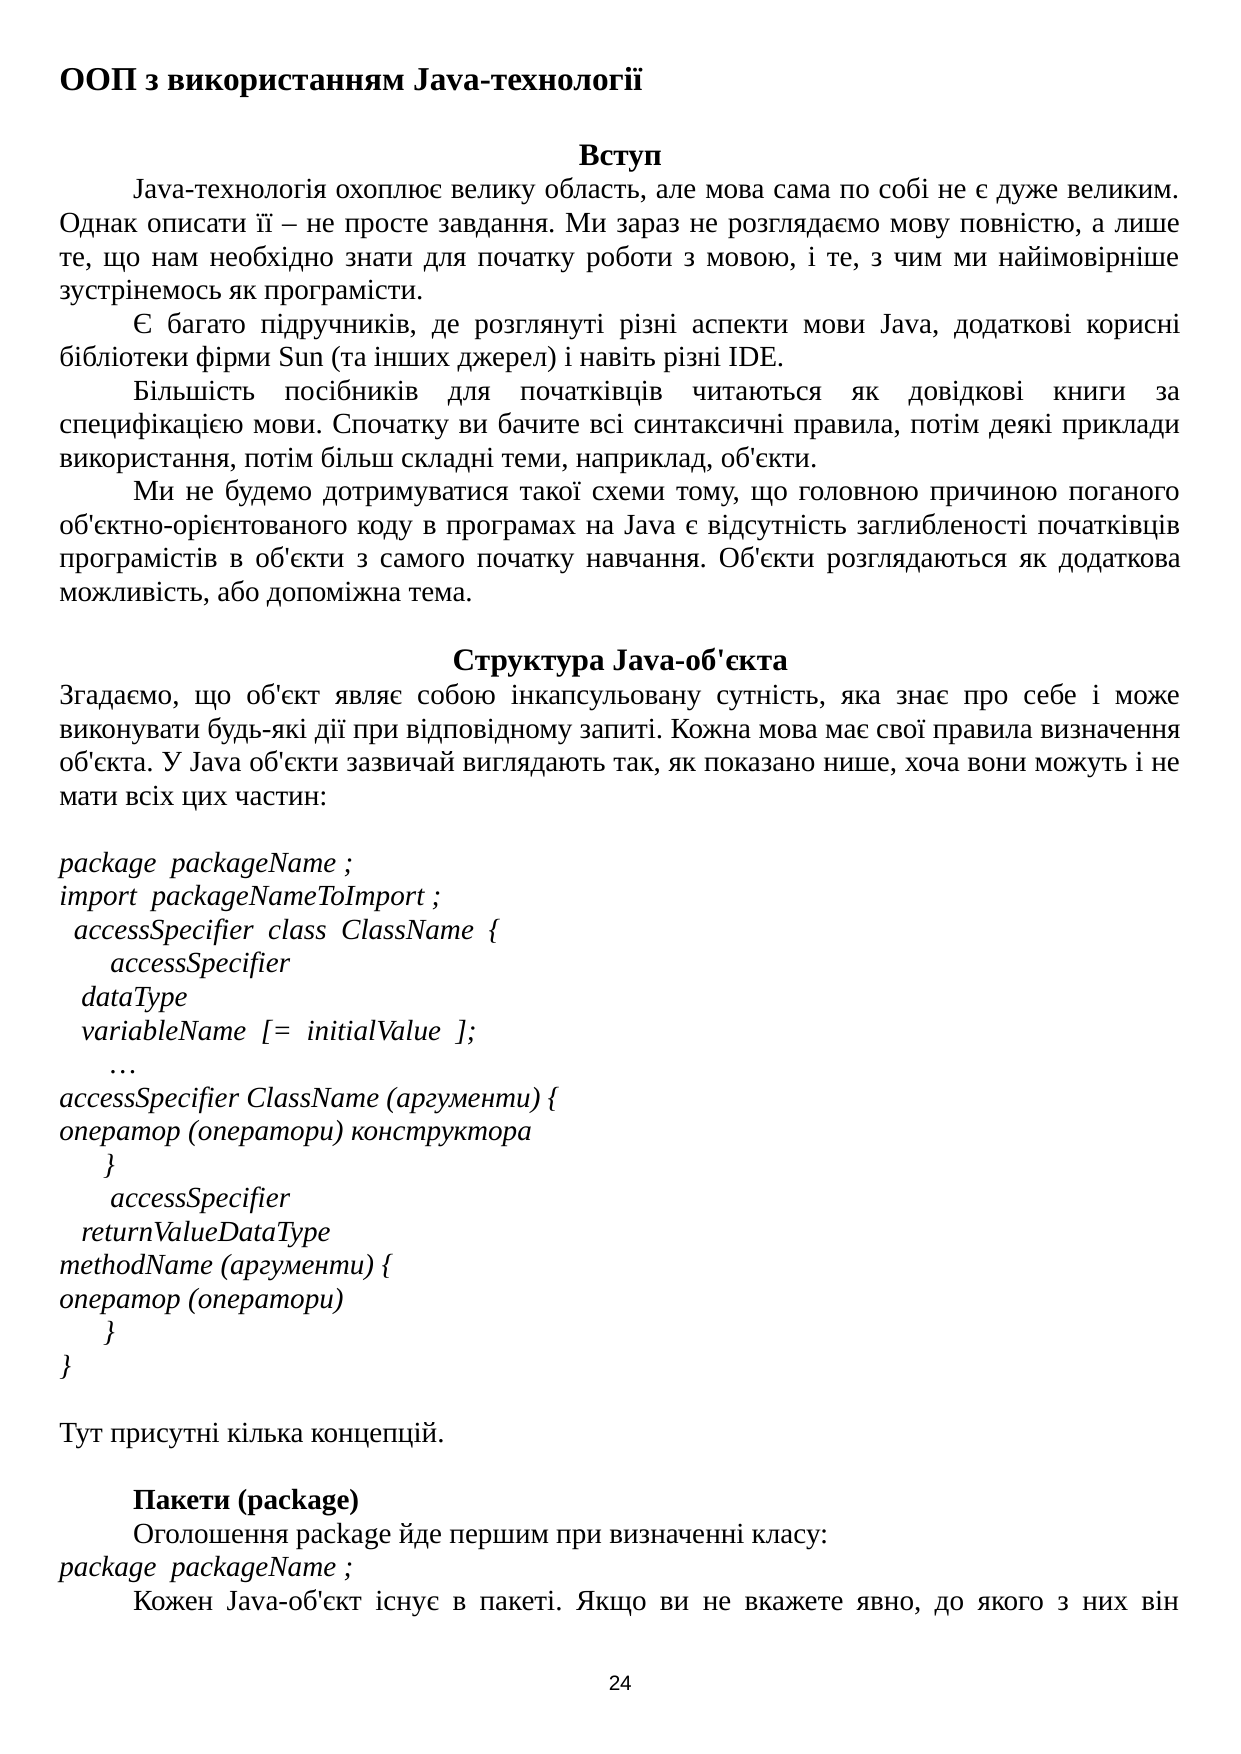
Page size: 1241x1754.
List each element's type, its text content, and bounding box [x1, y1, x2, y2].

text Вступ [59, 136, 1181, 172]
text accessSpecifier class ClassName { [59, 912, 1181, 946]
text Ми не будемо дотримуватися такої схеми тому, що головною причиною поганого об'єктно-орієнтованого коду в програмах на Java є відсутність заглибленості початківців програмістів в об'єкти з самого початку навчання. Об'єкти розглядаються як додаткова можливість, або допоміжна тема. [59, 473, 1181, 608]
text package packageName ; [59, 1549, 1181, 1583]
text } [59, 1314, 1181, 1348]
text dataType [59, 979, 1181, 1013]
text … [59, 1046, 1181, 1080]
text Java-технологія охоплює велику область, але мова сама по собі не є дуже великим. Однак описати її – не просте завдання. Ми зараз не розглядаємо мову повністю, а лише те, що нам необхідно знати для початку роботи з мовою, і те, з чим ми найімовірніше зустрінемось як програмісти. [59, 172, 1181, 306]
text Тут присутні кілька концепцій. [59, 1382, 1181, 1449]
text accessSpecifier ClassName (аргументи) { [59, 1080, 1181, 1113]
text Згадаємо, що об'єкт являє собою інкапсульовану сутність, яка знає про себе і може виконувати будь-які дії при відповідному запиті. Кожна мова має свої правила визначення об'єкта. У Java об'єкти зазвичай виглядають так, як показано нише, хоча вони можуть і не мати всіх цих частин: [59, 677, 1181, 811]
text import packageNameToImport ; [59, 878, 1181, 912]
text returnValueDataType [59, 1214, 1181, 1247]
text оператор (оператори) [59, 1281, 1181, 1314]
text Пакети (package) [59, 1482, 1181, 1516]
text оператор (оператори) конструктора [59, 1113, 1181, 1147]
text accessSpecifier [59, 946, 1181, 979]
text ООП з використанням Java-технології [59, 59, 1181, 97]
text Більшість посібників для початківців читаються як довідкові книги за специфікацією мови. Спочатку ви бачите всі синтаксичні правила, потім деякі приклади використання, потім більш складні теми, наприклад, об'єкти. [59, 373, 1181, 473]
text Кожен Java-об'єкт існує в пакеті. Якщо ви не вкажете явно, до якого з них він [59, 1583, 1181, 1616]
text Структура Java-об'єкта [59, 641, 1181, 677]
text } [59, 1147, 1181, 1180]
text package packageName ; [59, 845, 1181, 878]
text accessSpecifier [59, 1180, 1181, 1214]
text Є багато підручників, де розглянуті різні аспекти мови Java, додаткові корисні бібліотеки фірми Sun (та інших джерел) і навіть різні IDE. [59, 306, 1181, 373]
text } [59, 1348, 1181, 1382]
text variableName [= initialValue ]; [59, 1013, 1181, 1046]
text methodName (аргументи) { [59, 1247, 1181, 1281]
text Оголошення package йде першим при визначенні класу: [59, 1516, 1181, 1549]
